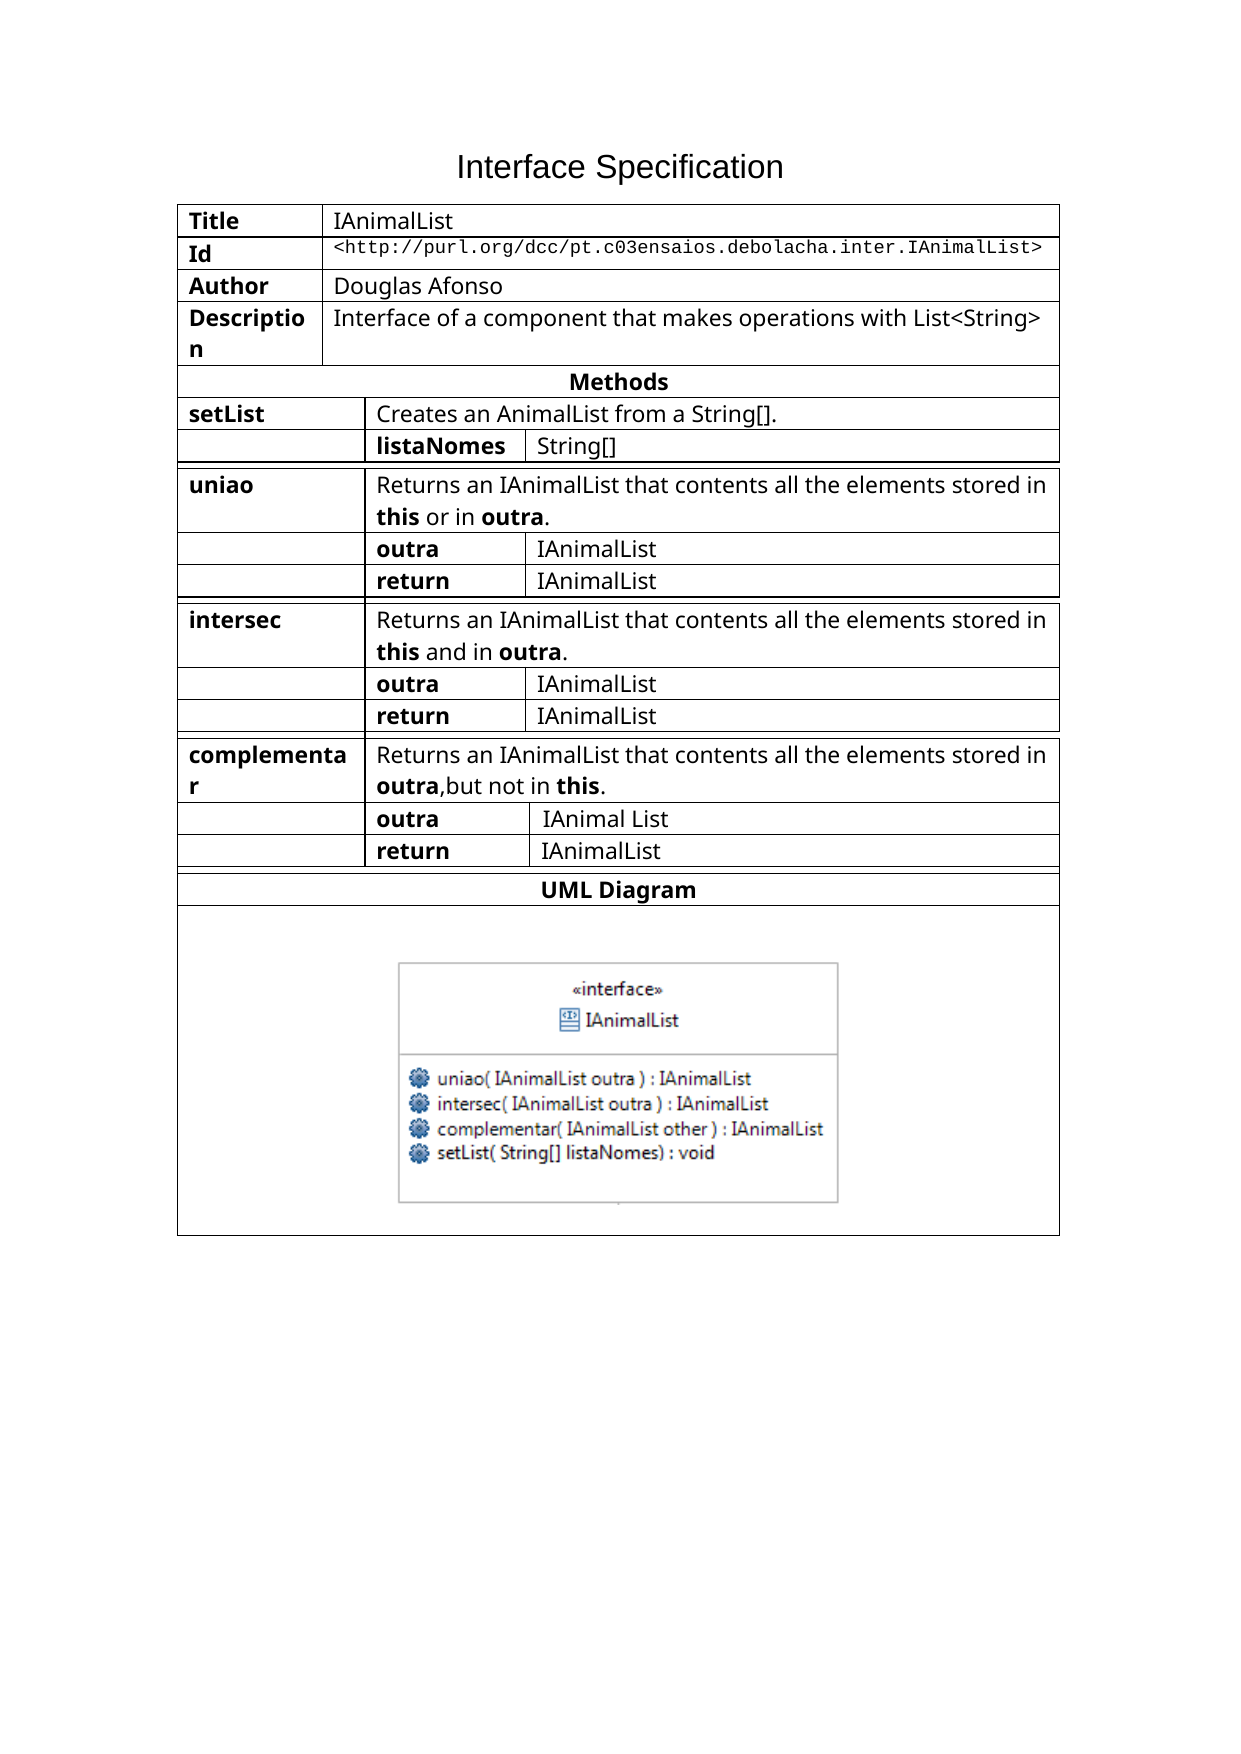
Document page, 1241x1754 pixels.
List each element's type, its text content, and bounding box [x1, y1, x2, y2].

table_cell Returns an IAnimalList that contents all the elements stored in this or in outra. [366, 469, 1059, 532]
table_cell [530, 598, 1060, 603]
table_cell outra [366, 803, 529, 834]
table_cell complementar [178, 739, 364, 802]
table_cell IAnimal List [530, 803, 1059, 834]
table_cell Description [178, 302, 322, 364]
table_cell Returns an IAnimalList that contents all the elements stored in this and in outra. [366, 604, 1059, 667]
table_cell intersec [178, 604, 364, 667]
table_cell [178, 906, 1059, 1235]
table_cell Methods [178, 366, 1059, 397]
table_cell return [366, 700, 525, 731]
table_cell Author [178, 270, 322, 301]
table_cell [178, 803, 364, 834]
table_cell IAnimalList [526, 700, 1059, 731]
table_cell return [366, 565, 525, 596]
table_header IAnimalList [323, 205, 1059, 236]
table_cell [178, 700, 364, 731]
table_cell String[] [526, 430, 1059, 461]
table_cell outra [366, 668, 525, 699]
table_cell IAnimalList [526, 565, 1059, 596]
table_cell [178, 463, 365, 468]
table_cell IAnimalList [526, 533, 1059, 564]
table_cell [178, 565, 364, 596]
table_cell Douglas Afonso [323, 270, 1059, 301]
table_cell Returns an IAnimalList that contents all the elements stored in outra,but not in this. [366, 739, 1059, 802]
table_cell Interface of a component that makes operations with List<String> [323, 302, 1059, 364]
table_cell [178, 668, 364, 699]
table_cell [530, 732, 1060, 738]
table_cell [530, 463, 1060, 468]
table_cell outra [366, 533, 525, 564]
table_cell UML Diagram [178, 874, 1059, 905]
table_cell [366, 598, 526, 603]
table_cell uniao [178, 469, 364, 532]
table_cell return [366, 835, 529, 866]
table_cell [365, 463, 526, 468]
table_cell [366, 732, 526, 738]
text Interface Specification [177, 148, 1063, 186]
table_cell <http://purl.org/dcc/pt.c03ensaios.debolacha.inter.IAnimalList> [323, 238, 1059, 269]
table_cell IAnimalList [526, 668, 1059, 699]
table_cell listaNomes [366, 430, 525, 461]
table_header Title [178, 205, 322, 236]
table_cell [178, 732, 364, 738]
table_cell setList [178, 398, 364, 429]
table_cell [178, 835, 364, 866]
table_cell [178, 533, 364, 564]
table_cell [178, 867, 1059, 873]
table_cell Creates an AnimalList from a String[]. [366, 398, 1059, 429]
table_cell Id [178, 238, 322, 269]
table_cell [178, 598, 364, 603]
table_cell IAnimalList [530, 835, 1059, 866]
table_cell [178, 430, 364, 461]
